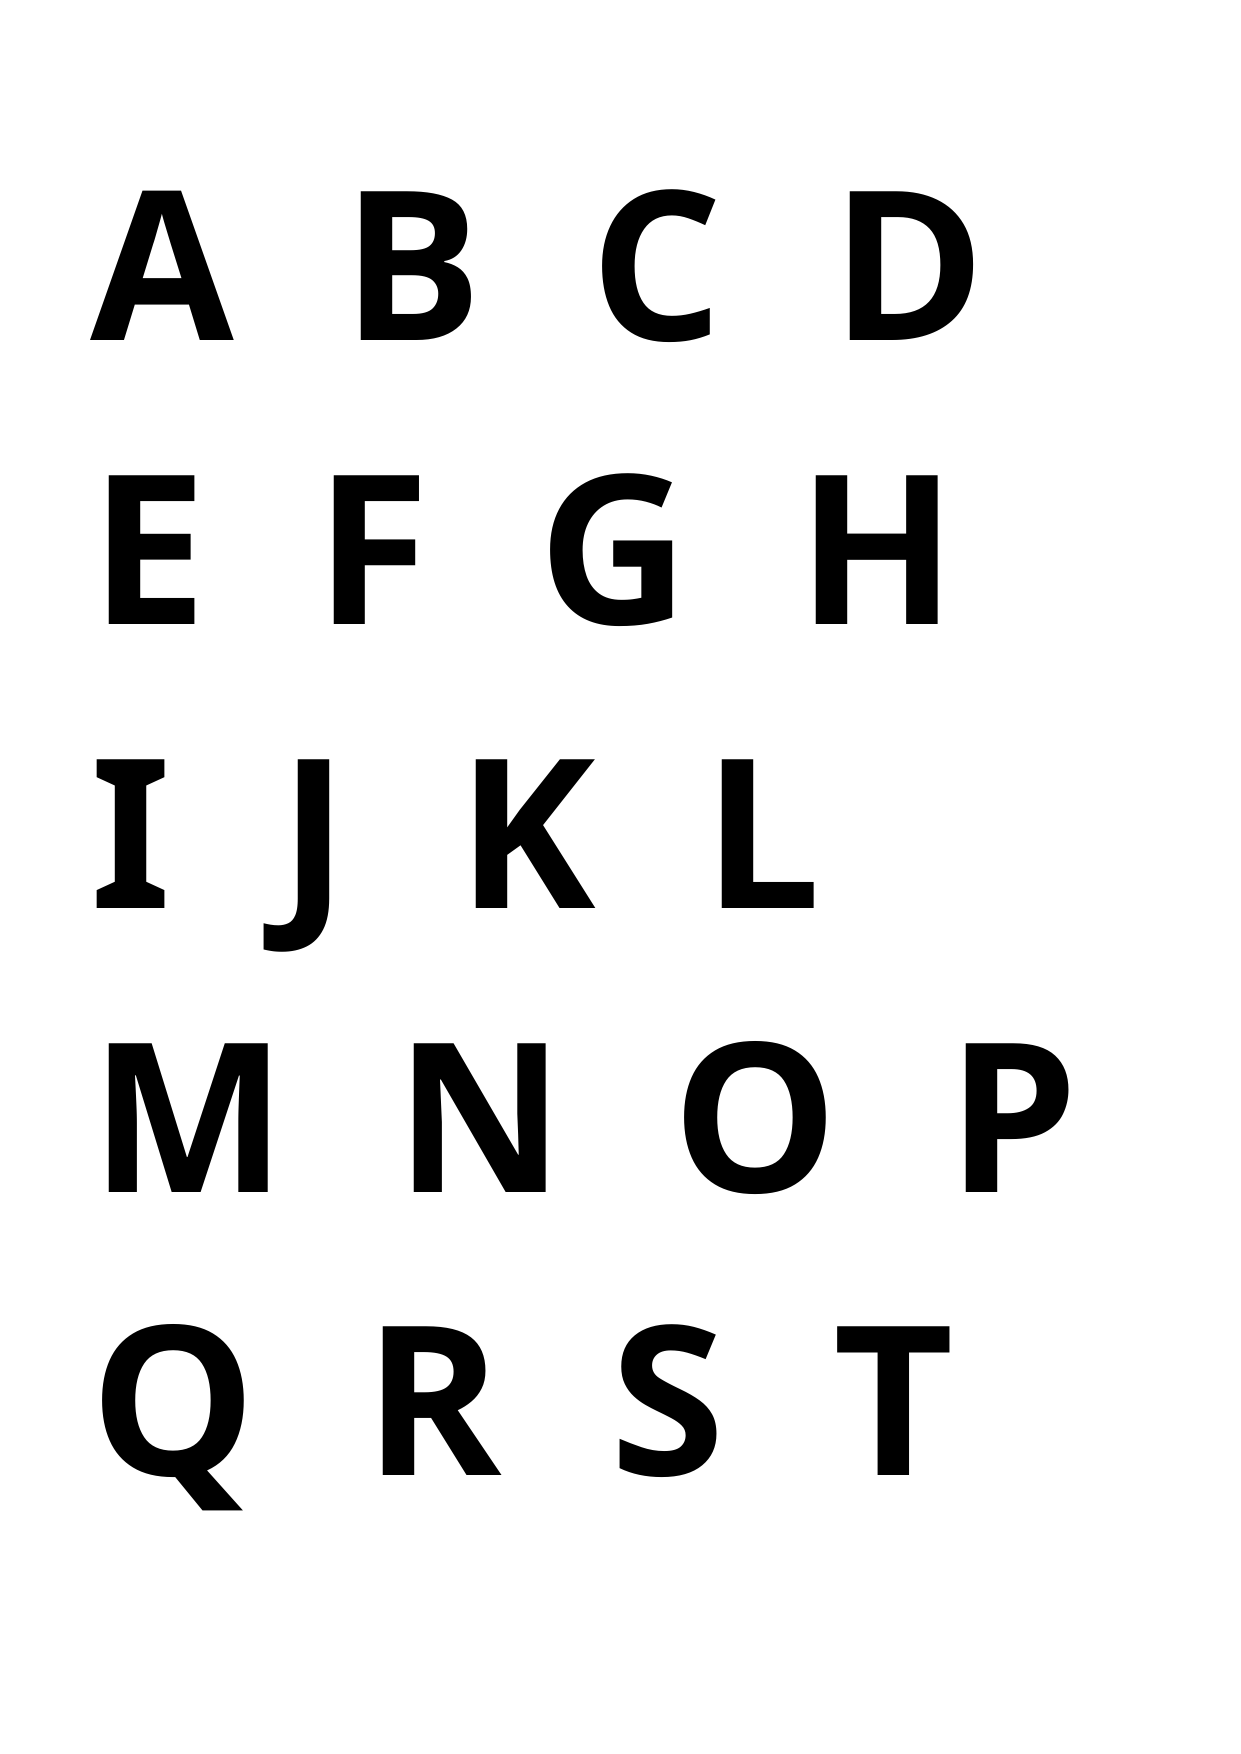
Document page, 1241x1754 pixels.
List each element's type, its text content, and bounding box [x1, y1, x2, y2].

text A B C D E F G H I J K L M N O P Q R S T [90, 118, 1122, 1537]
